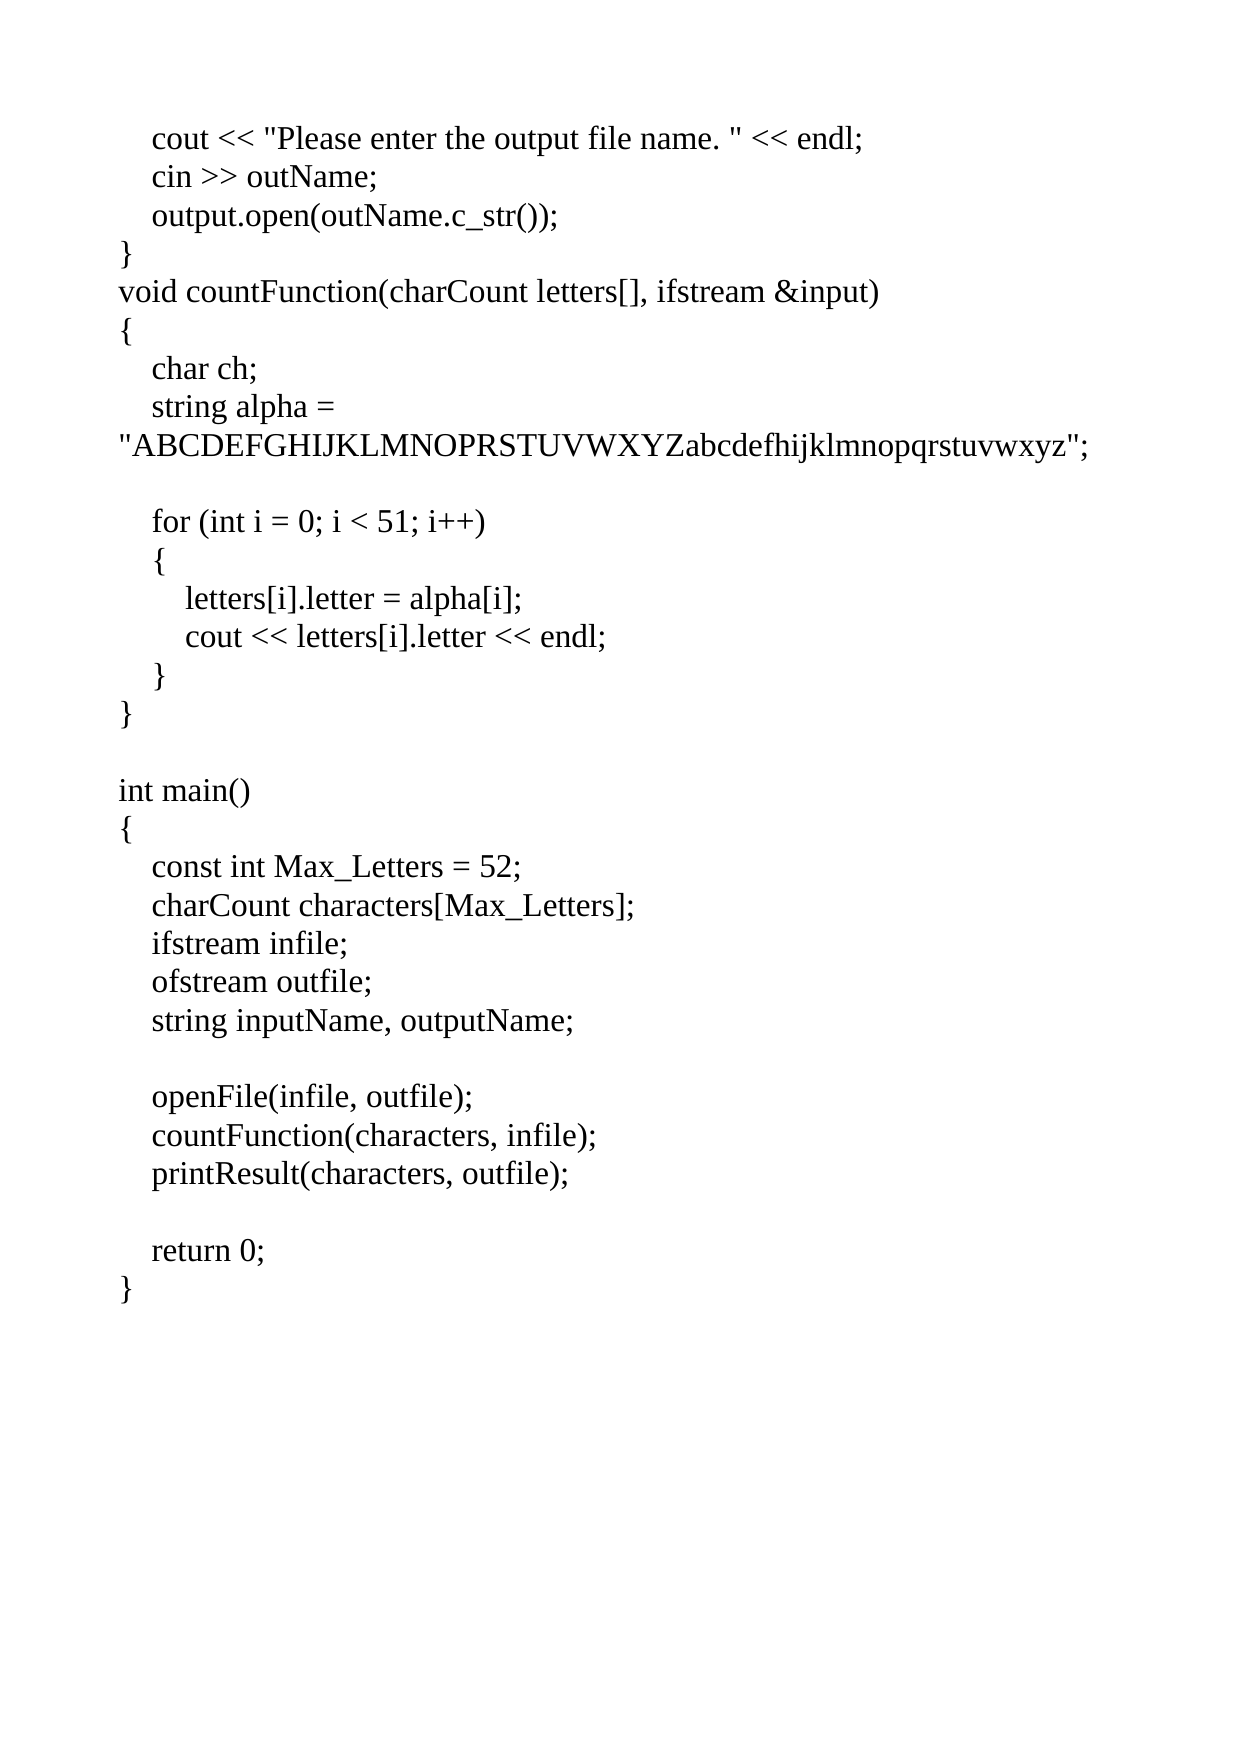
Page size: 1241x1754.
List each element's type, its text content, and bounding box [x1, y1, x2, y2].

text cout << "Please enter the output file name. " << endl; [118, 118, 1122, 156]
text } [118, 233, 1122, 271]
text { [118, 808, 1122, 846]
text output.open(outName.c_str()); [118, 195, 1122, 233]
text letters[i].letter = alpha[i]; [118, 578, 1122, 616]
text } [118, 693, 1122, 731]
text int main() [118, 770, 1122, 808]
text char ch; [118, 348, 1122, 386]
text { [118, 310, 1122, 348]
text string alpha = "ABCDEFGHIJKLMNOPRSTUVWXYZabcdefhijklmnopqrstuvwxyz"; [118, 386, 1122, 463]
text cin >> outName; [118, 156, 1122, 195]
text openFile(infile, outfile); [118, 1076, 1122, 1115]
text printResult(characters, outfile); [118, 1153, 1122, 1191]
text } [118, 1268, 1122, 1306]
text string inputName, outputName; [118, 1000, 1122, 1038]
text return 0; [118, 1230, 1122, 1268]
text } [118, 655, 1122, 693]
text for (int i = 0; i < 51; i++) [118, 501, 1122, 540]
text countFunction(characters, infile); [118, 1115, 1122, 1153]
text { [118, 540, 1122, 578]
text const int Max_Letters = 52; [118, 846, 1122, 885]
text void countFunction(charCount letters[], ifstream &input) [118, 271, 1122, 310]
text ofstream outfile; [118, 961, 1122, 1000]
text cout << letters[i].letter << endl; [118, 616, 1122, 655]
text charCount characters[Max_Letters]; [118, 885, 1122, 923]
text ifstream infile; [118, 923, 1122, 961]
